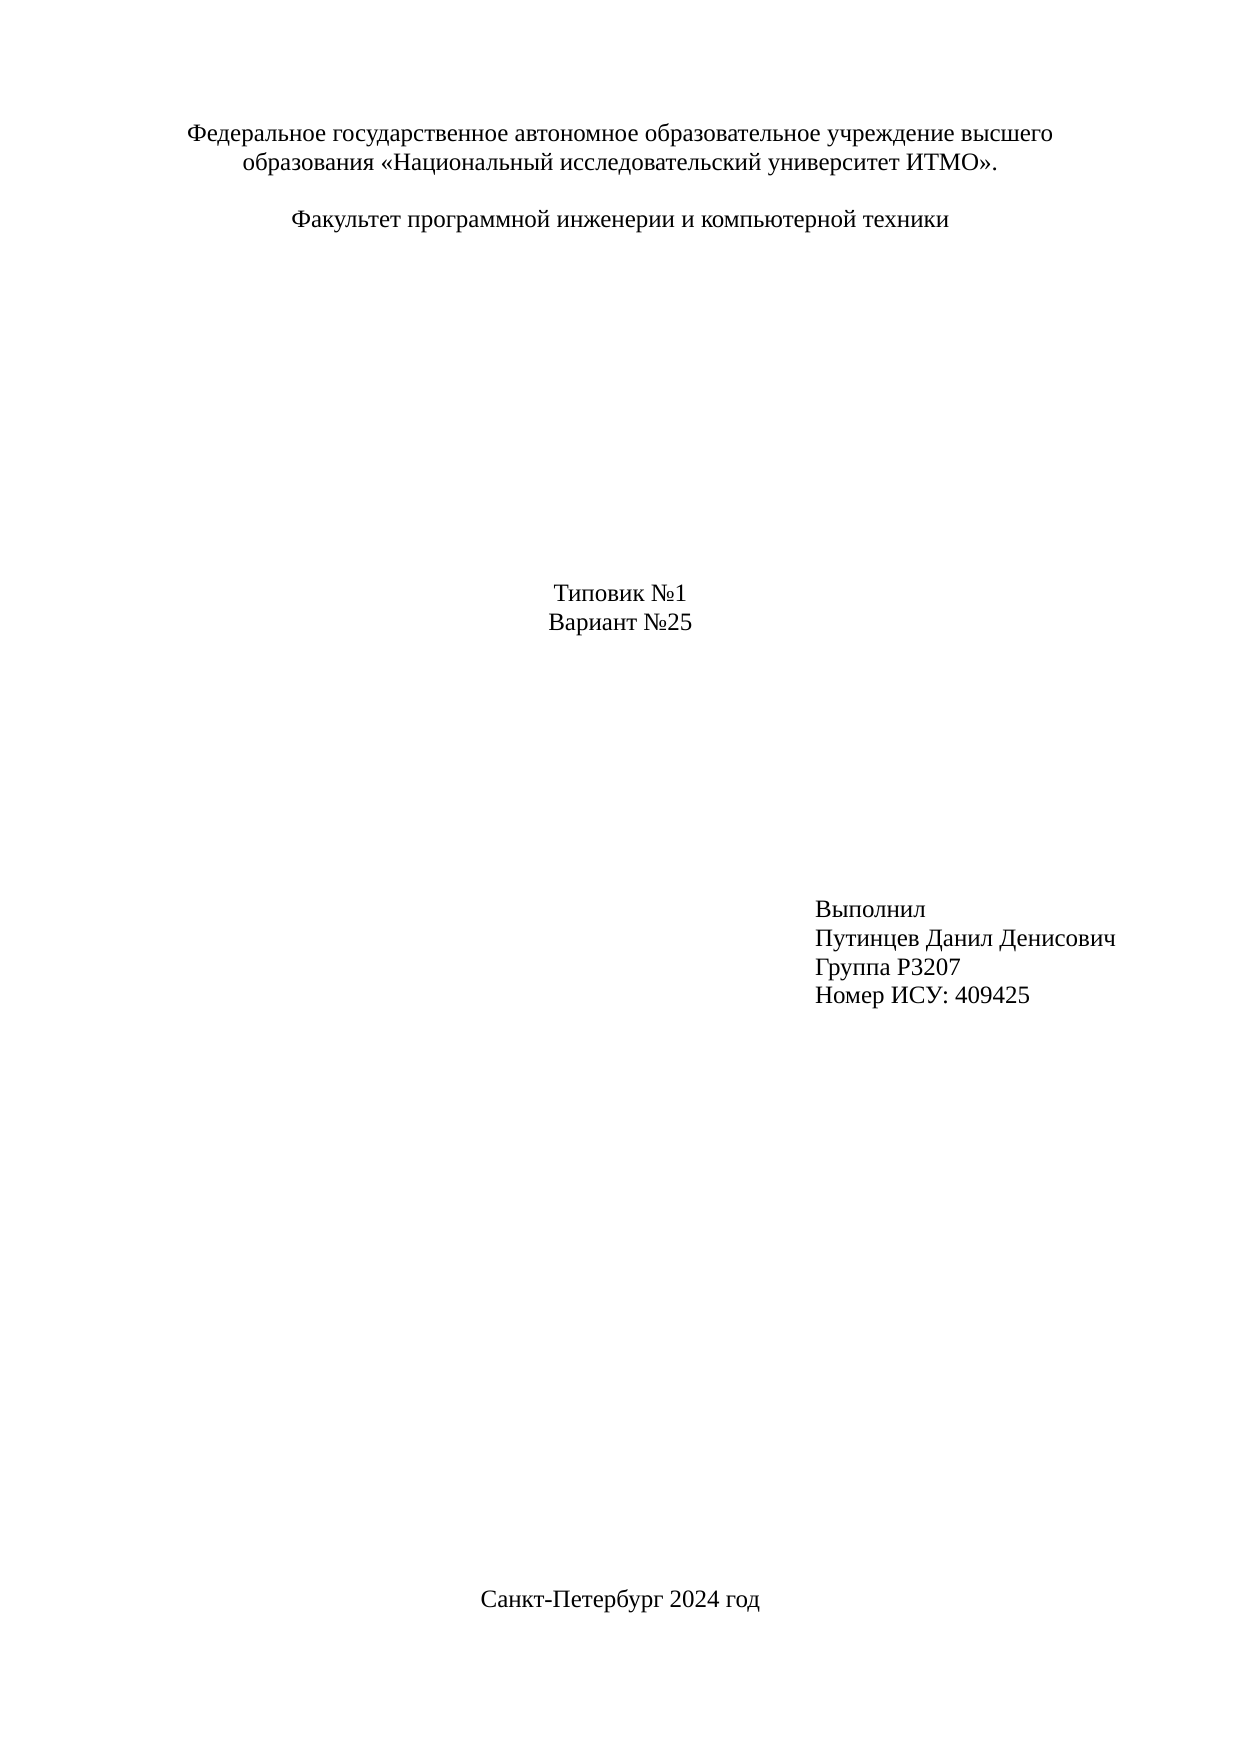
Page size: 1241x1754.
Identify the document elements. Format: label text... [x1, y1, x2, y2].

text Группа P3207 [815, 952, 1122, 981]
text образования «Национальный исследовательский университет ИТМО». [118, 147, 1122, 176]
text Факультет программной инженерии и компьютерной техники [118, 204, 1122, 233]
text Выполнил [815, 894, 1122, 923]
text Типовик №1 [118, 578, 1122, 607]
text Путинцев Данил Денисович [815, 923, 1122, 952]
text Федеральное государственное автономное образовательное учреждение высшего [118, 118, 1122, 147]
text Санкт-Петербург 2024 год [118, 1584, 1122, 1613]
text Номер ИСУ: 409425 [815, 981, 1122, 1009]
text Вариант №25 [118, 607, 1122, 636]
